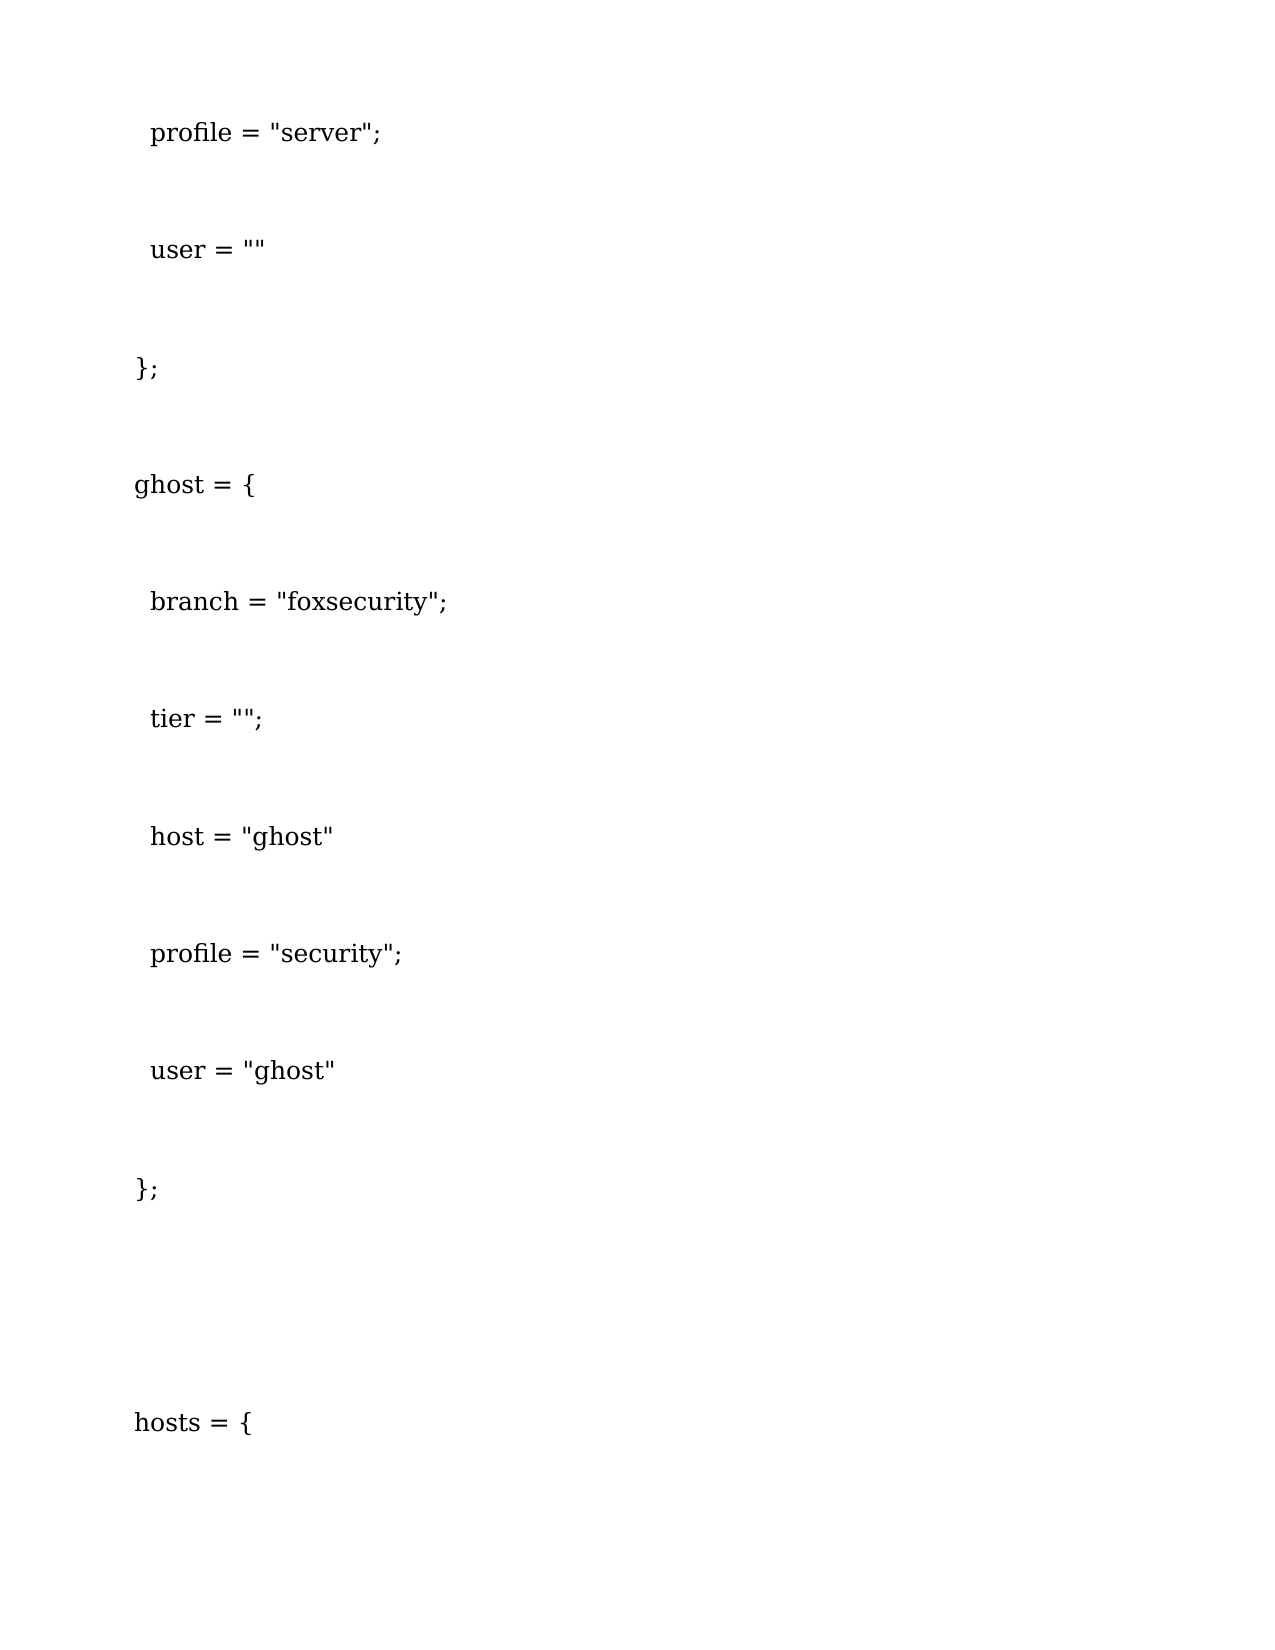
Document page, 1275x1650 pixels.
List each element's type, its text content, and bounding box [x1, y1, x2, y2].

text user = "ghost" [118, 1056, 1157, 1086]
text }; [118, 353, 1157, 382]
text profile = "server"; [118, 118, 1157, 147]
text profile = "security"; [118, 939, 1157, 968]
text ghost = { [118, 470, 1157, 499]
text tier = ""; [118, 704, 1157, 734]
text user = "" [118, 235, 1157, 264]
text hosts = { [118, 1408, 1157, 1437]
text branch = "foxsecurity"; [118, 587, 1157, 616]
text }; [118, 1174, 1157, 1203]
text host = "ghost" [118, 822, 1157, 851]
